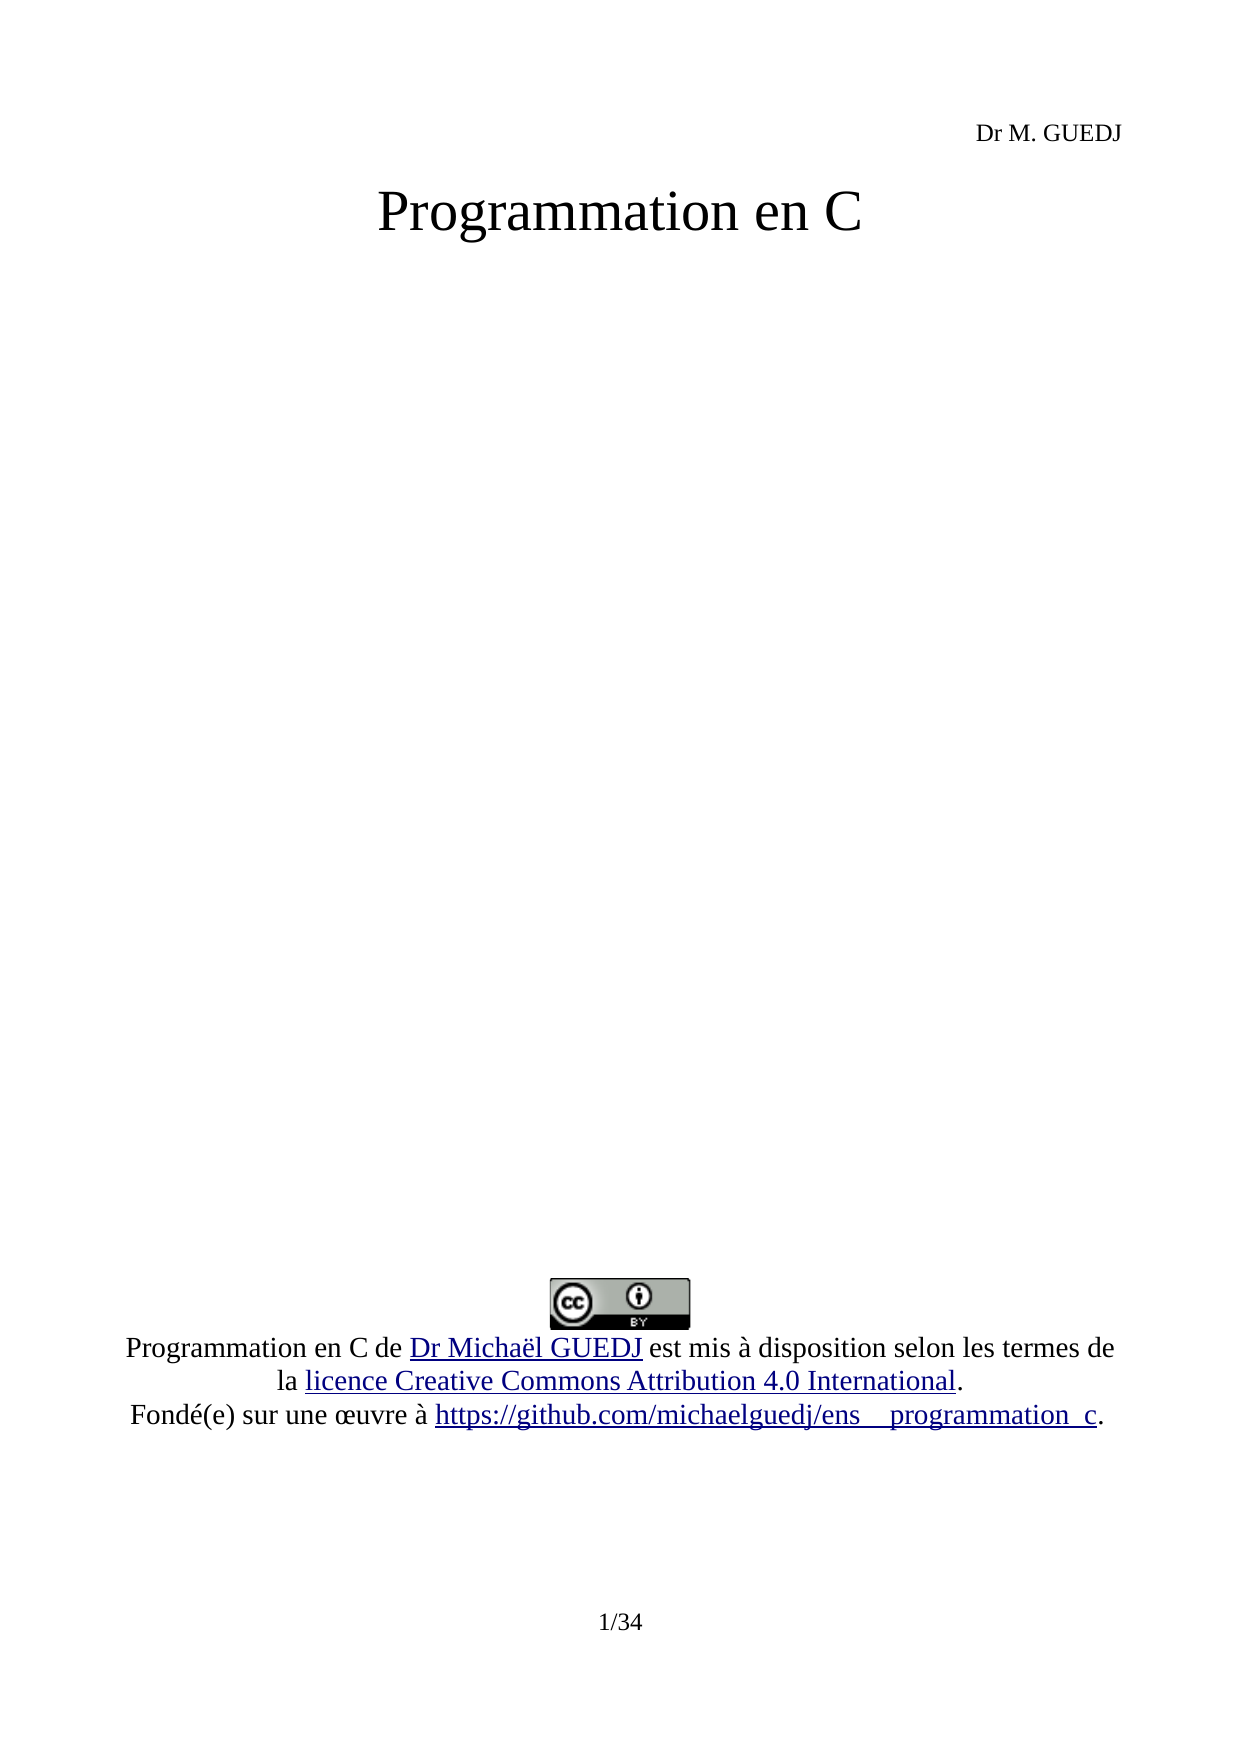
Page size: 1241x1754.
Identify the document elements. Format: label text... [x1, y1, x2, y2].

text Programmation en C [118, 176, 1122, 243]
picture [549, 1278, 691, 1330]
text Programmation en C de Dr Michaël GUEDJ est mis à disposition selon les termes de la licence Creative Commons Attribution 4.0 International. Fondé(e) sur une œuvre à https://github.com/michaelguedj/ens__programmation_c. [118, 1278, 1122, 1431]
